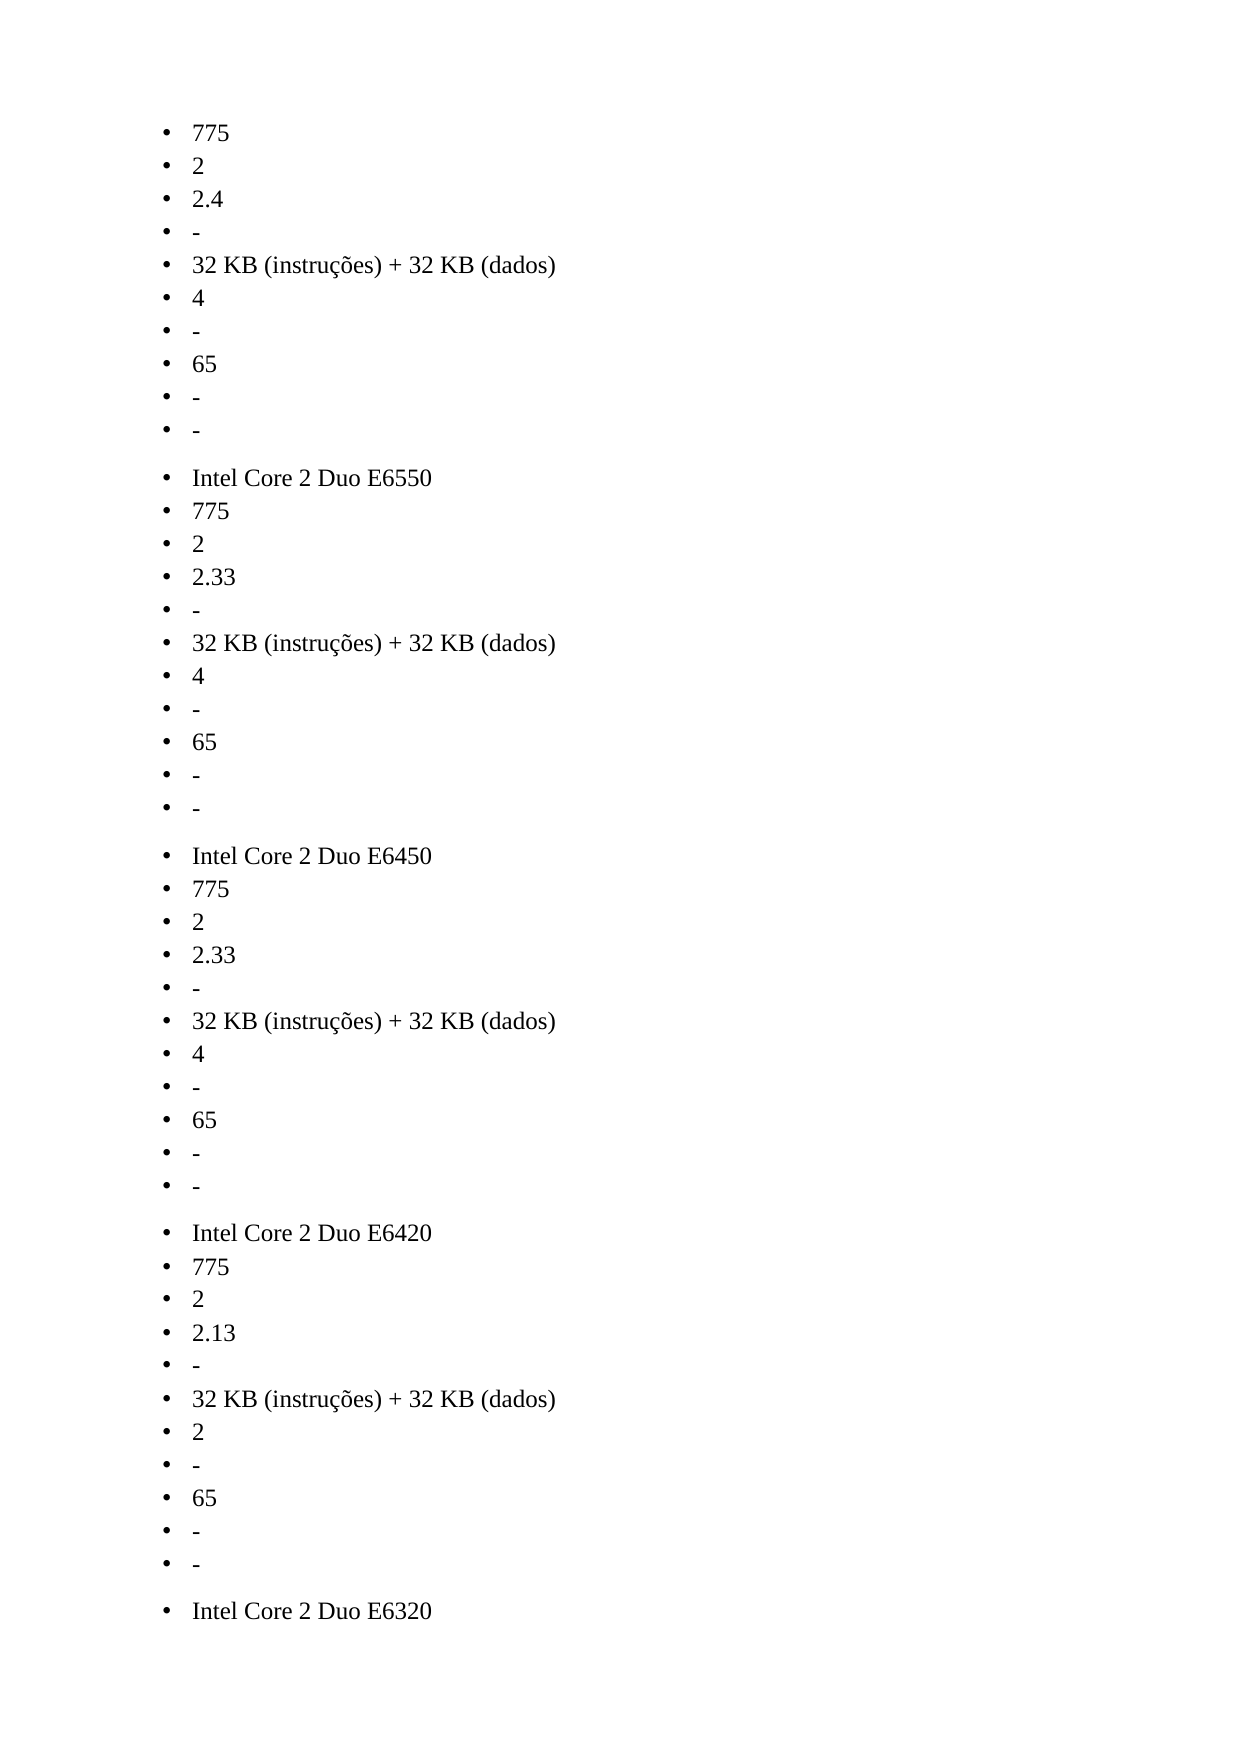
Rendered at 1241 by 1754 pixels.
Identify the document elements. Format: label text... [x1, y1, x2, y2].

list - [162, 1072, 1122, 1101]
list 2 [162, 1417, 1122, 1445]
list 2 [162, 1284, 1122, 1313]
list - [162, 415, 1122, 444]
list - [162, 1549, 1122, 1577]
list 2 [162, 151, 1122, 180]
list - [162, 1516, 1122, 1544]
list 4 [162, 283, 1122, 312]
list 775 [162, 496, 1122, 525]
list 2.13 [162, 1318, 1122, 1346]
list Intel Core 2 Duo E6320 [162, 1596, 1122, 1625]
list 2 [162, 529, 1122, 558]
list - [162, 973, 1122, 1002]
list - [162, 694, 1122, 723]
list 32 KB (instruções) + 32 KB (dados) [162, 250, 1122, 279]
list 2.33 [162, 562, 1122, 591]
list 2.33 [162, 940, 1122, 968]
list - [162, 1138, 1122, 1167]
list - [162, 595, 1122, 624]
list - [162, 382, 1122, 411]
list Intel Core 2 Duo E6550 [162, 463, 1122, 492]
list 775 [162, 1252, 1122, 1280]
list - [162, 1450, 1122, 1478]
list - [162, 217, 1122, 246]
list - [162, 1171, 1122, 1200]
list - [162, 316, 1122, 345]
list 65 [162, 727, 1122, 756]
list 32 KB (instruções) + 32 KB (dados) [162, 1006, 1122, 1034]
list 65 [162, 1483, 1122, 1511]
list - [162, 793, 1122, 822]
list 775 [162, 874, 1122, 902]
list 775 [162, 118, 1122, 147]
list 4 [162, 1039, 1122, 1068]
list - [162, 760, 1122, 789]
list 2.4 [162, 184, 1122, 213]
list 65 [162, 349, 1122, 378]
list 32 KB (instruções) + 32 KB (dados) [162, 1384, 1122, 1412]
list Intel Core 2 Duo E6450 [162, 841, 1122, 869]
list 2 [162, 907, 1122, 936]
list 4 [162, 661, 1122, 690]
list - [162, 1351, 1122, 1379]
list Intel Core 2 Duo E6420 [162, 1218, 1122, 1247]
list 65 [162, 1105, 1122, 1134]
list 32 KB (instruções) + 32 KB (dados) [162, 628, 1122, 657]
